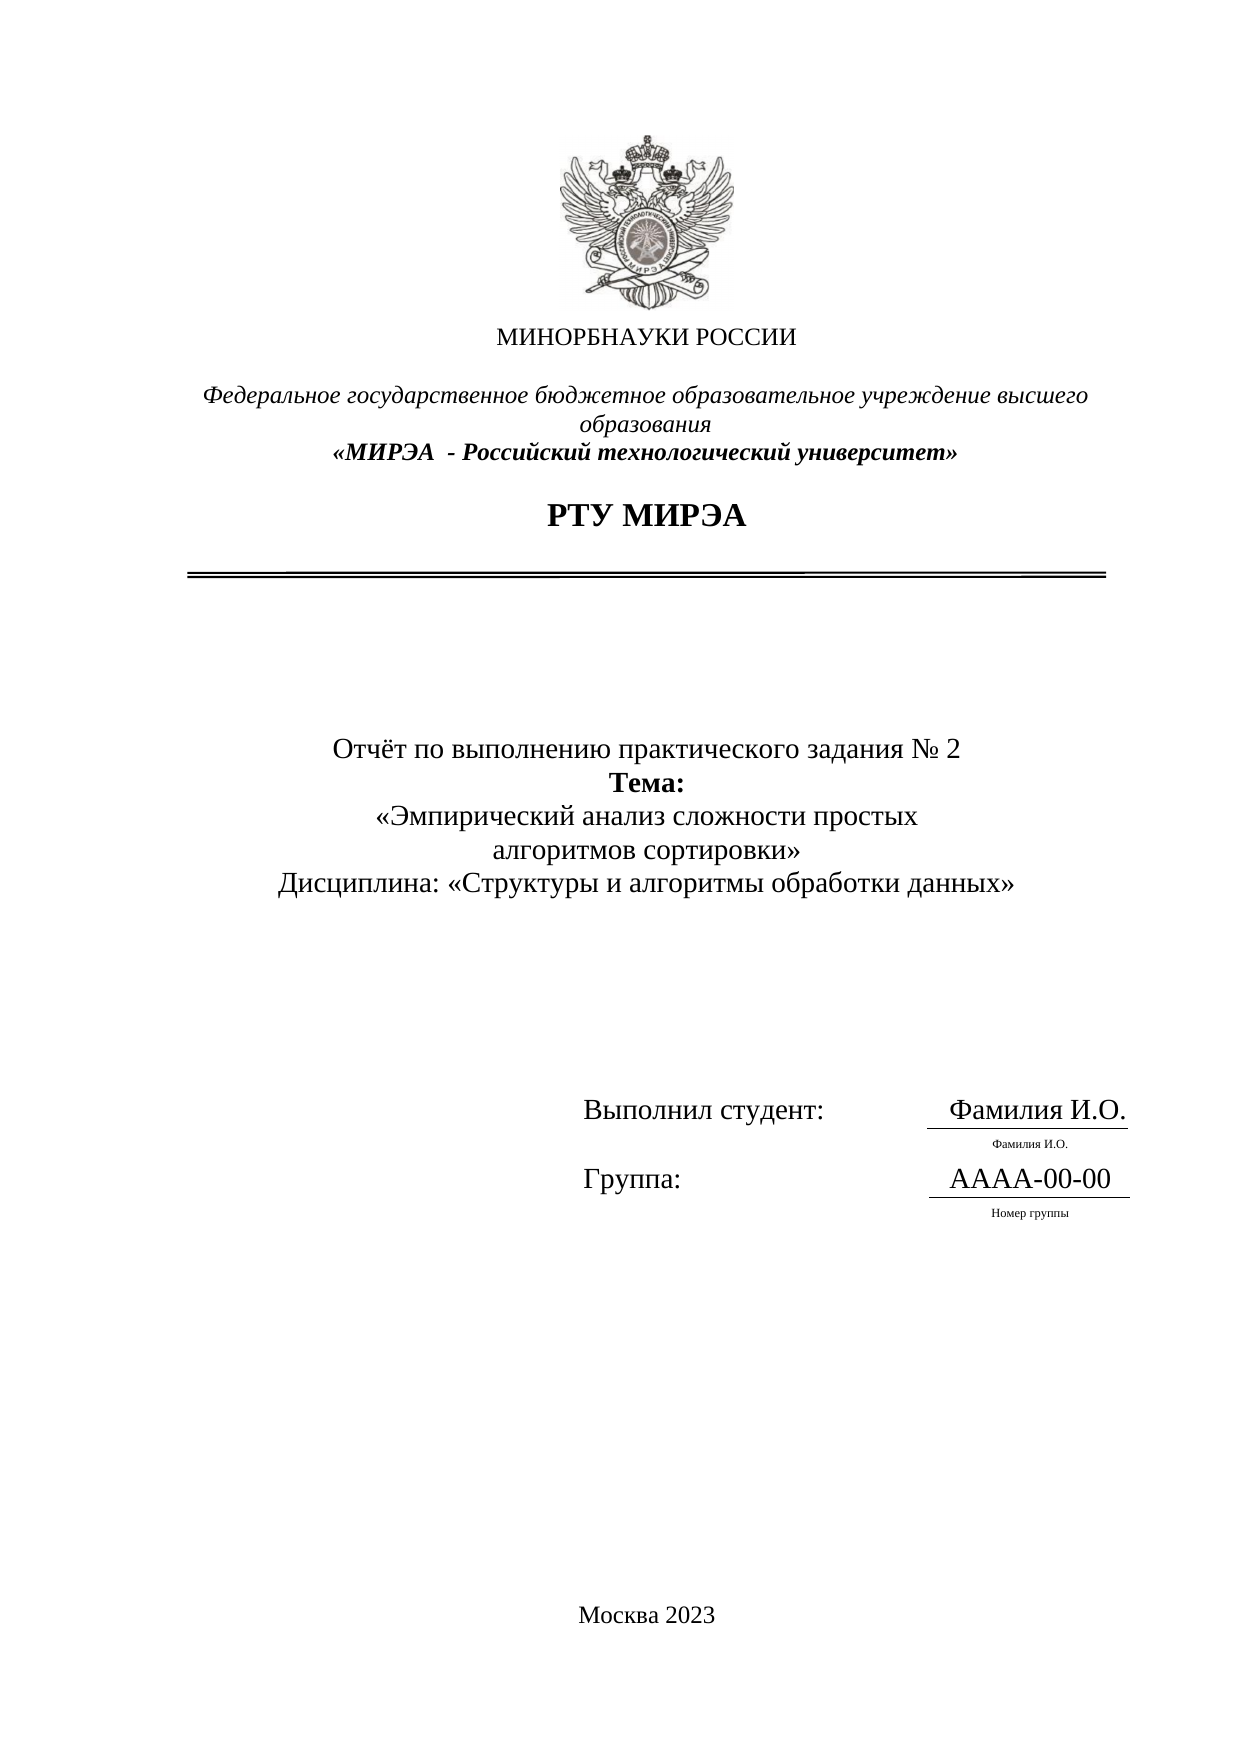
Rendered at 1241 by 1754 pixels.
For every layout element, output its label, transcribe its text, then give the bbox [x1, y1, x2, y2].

table_cell [578, 1132, 914, 1155]
table_cell [148, 1155, 577, 1200]
text РТУ МИРЭА [148, 495, 1146, 533]
text алгоритмов сортировки» [148, 832, 1146, 866]
text Отчёт по выполнению практического задания № 2 [148, 731, 1146, 765]
picture [559, 135, 734, 311]
table_cell Номер группы [914, 1200, 1146, 1245]
table_cell АААА-00-00 [914, 1155, 1146, 1200]
table_header Фамилия И.О. [914, 1087, 1146, 1132]
text Тема: [148, 765, 1146, 798]
table_cell Группа: [578, 1155, 914, 1200]
text Дисциплина: «Структуры и алгоритмы обработки данных» [148, 866, 1146, 899]
table_header Выполнил студент: [578, 1087, 914, 1132]
table_cell [148, 1132, 577, 1155]
text МИНОРБНАУКИ РОССИИ [148, 322, 1146, 351]
text «Эмпирический анализ сложности простых [148, 798, 1146, 832]
text «МИРЭА - Российский технологический университет» [148, 437, 1146, 466]
table_cell [578, 1200, 914, 1245]
text Федеральное государственное бюджетное образовательное учреждение высшего образования [148, 380, 1146, 437]
table_cell [148, 1200, 577, 1245]
table_header [148, 1087, 577, 1132]
table_cell Фамилия И.О. [914, 1132, 1146, 1155]
text Москва 2023 [148, 1600, 1146, 1629]
